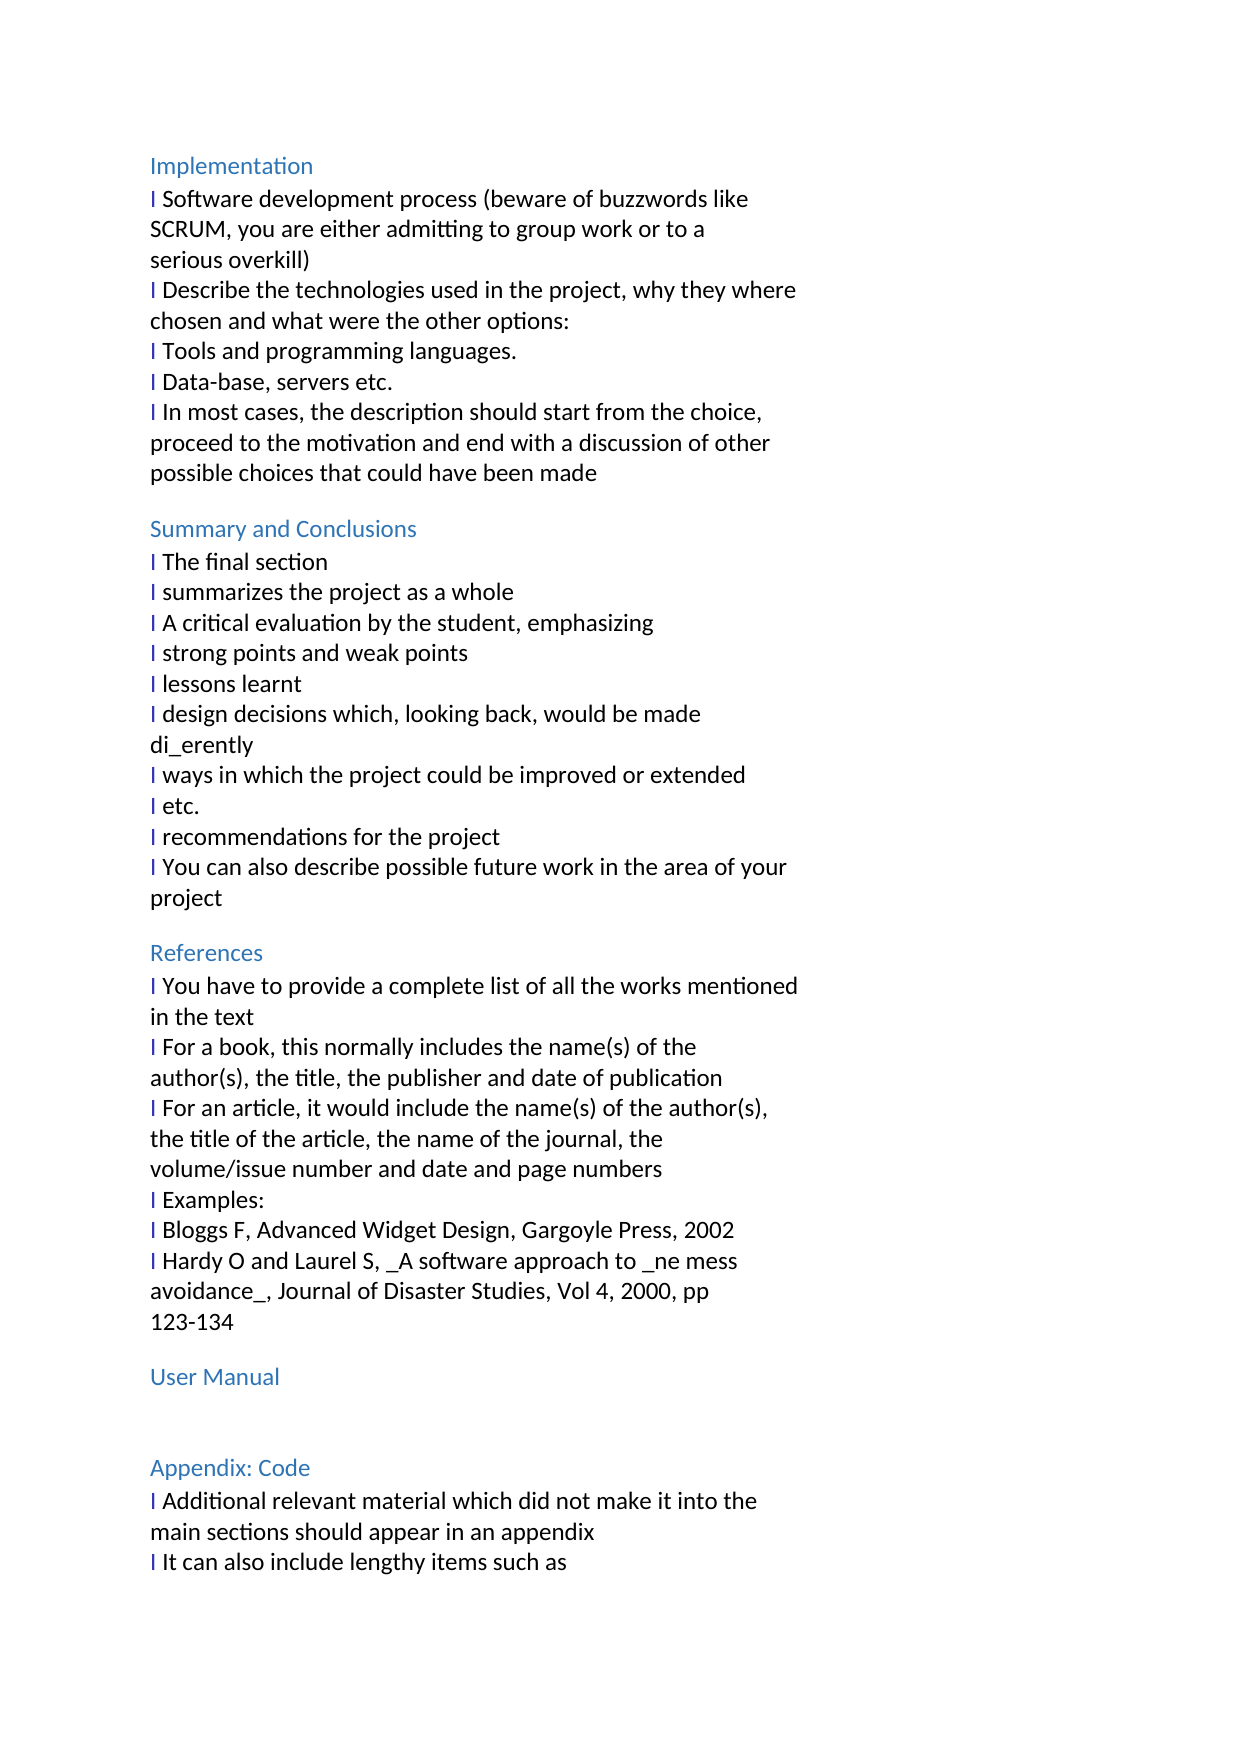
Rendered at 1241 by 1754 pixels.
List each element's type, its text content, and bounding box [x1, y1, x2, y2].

text author(s), the title, the publisher and date of publication [150, 1062, 1090, 1092]
subtitle References [150, 937, 1090, 968]
text I It can also include lengthy items such as [150, 1546, 1090, 1577]
text the title of the article, the name of the journal, the [150, 1123, 1090, 1153]
text I Bloggs F, Advanced Widget Design, Gargoyle Press, 2002 [150, 1214, 1090, 1245]
text I Examples: [150, 1184, 1090, 1214]
text in the text [150, 1001, 1090, 1031]
text I You have to provide a complete list of all the works mentioned [150, 970, 1090, 1001]
text I lessons learnt [150, 668, 1090, 699]
text serious overkill) [150, 244, 1090, 274]
text chosen and what were the other options: [150, 305, 1090, 336]
text project [150, 882, 1090, 912]
text I The final section [150, 546, 1090, 577]
text I You can also describe possible future work in the area of your [150, 851, 1090, 882]
text SCRUM, you are either admitting to group work or to a [150, 213, 1090, 244]
text I Data-base, servers etc. [150, 366, 1090, 397]
text I etc. [150, 790, 1090, 821]
text I strong points and weak points [150, 638, 1090, 668]
text I A critical evaluation by the student, emphasizing [150, 607, 1090, 638]
text I recommendations for the project [150, 821, 1090, 851]
text I ways in which the project could be improved or extended [150, 760, 1090, 790]
text volume/issue number and date and page numbers [150, 1153, 1090, 1184]
text main sections should appear in an appendix [150, 1516, 1090, 1546]
subtitle User Manual [150, 1361, 1090, 1392]
subtitle Implementation [150, 150, 1090, 181]
subtitle Appendix: Code [150, 1452, 1090, 1483]
text I Software development process (beware of buzzwords like [150, 183, 1090, 213]
text I Hardy O and Laurel S, _A software approach to _ne mess [150, 1245, 1090, 1275]
text proceed to the motivation and end with a discussion of other [150, 427, 1090, 458]
text I Describe the technologies used in the project, why they where [150, 274, 1090, 305]
text I In most cases, the description should start from the choice, [150, 397, 1090, 427]
text I For an article, it would include the name(s) of the author(s), [150, 1092, 1090, 1123]
text 123-134 [150, 1306, 1090, 1336]
text di_erently [150, 729, 1090, 760]
subtitle Summary and Conclusions [150, 513, 1090, 544]
text avoidance_, Journal of Disaster Studies, Vol 4, 2000, pp [150, 1275, 1090, 1306]
text I design decisions which, looking back, would be made [150, 699, 1090, 729]
text possible choices that could have been made [150, 458, 1090, 488]
text I For a book, this normally includes the name(s) of the [150, 1031, 1090, 1062]
text I summarizes the project as a whole [150, 577, 1090, 607]
text I Tools and programming languages. [150, 336, 1090, 366]
text I Additional relevant material which did not make it into the [150, 1485, 1090, 1516]
